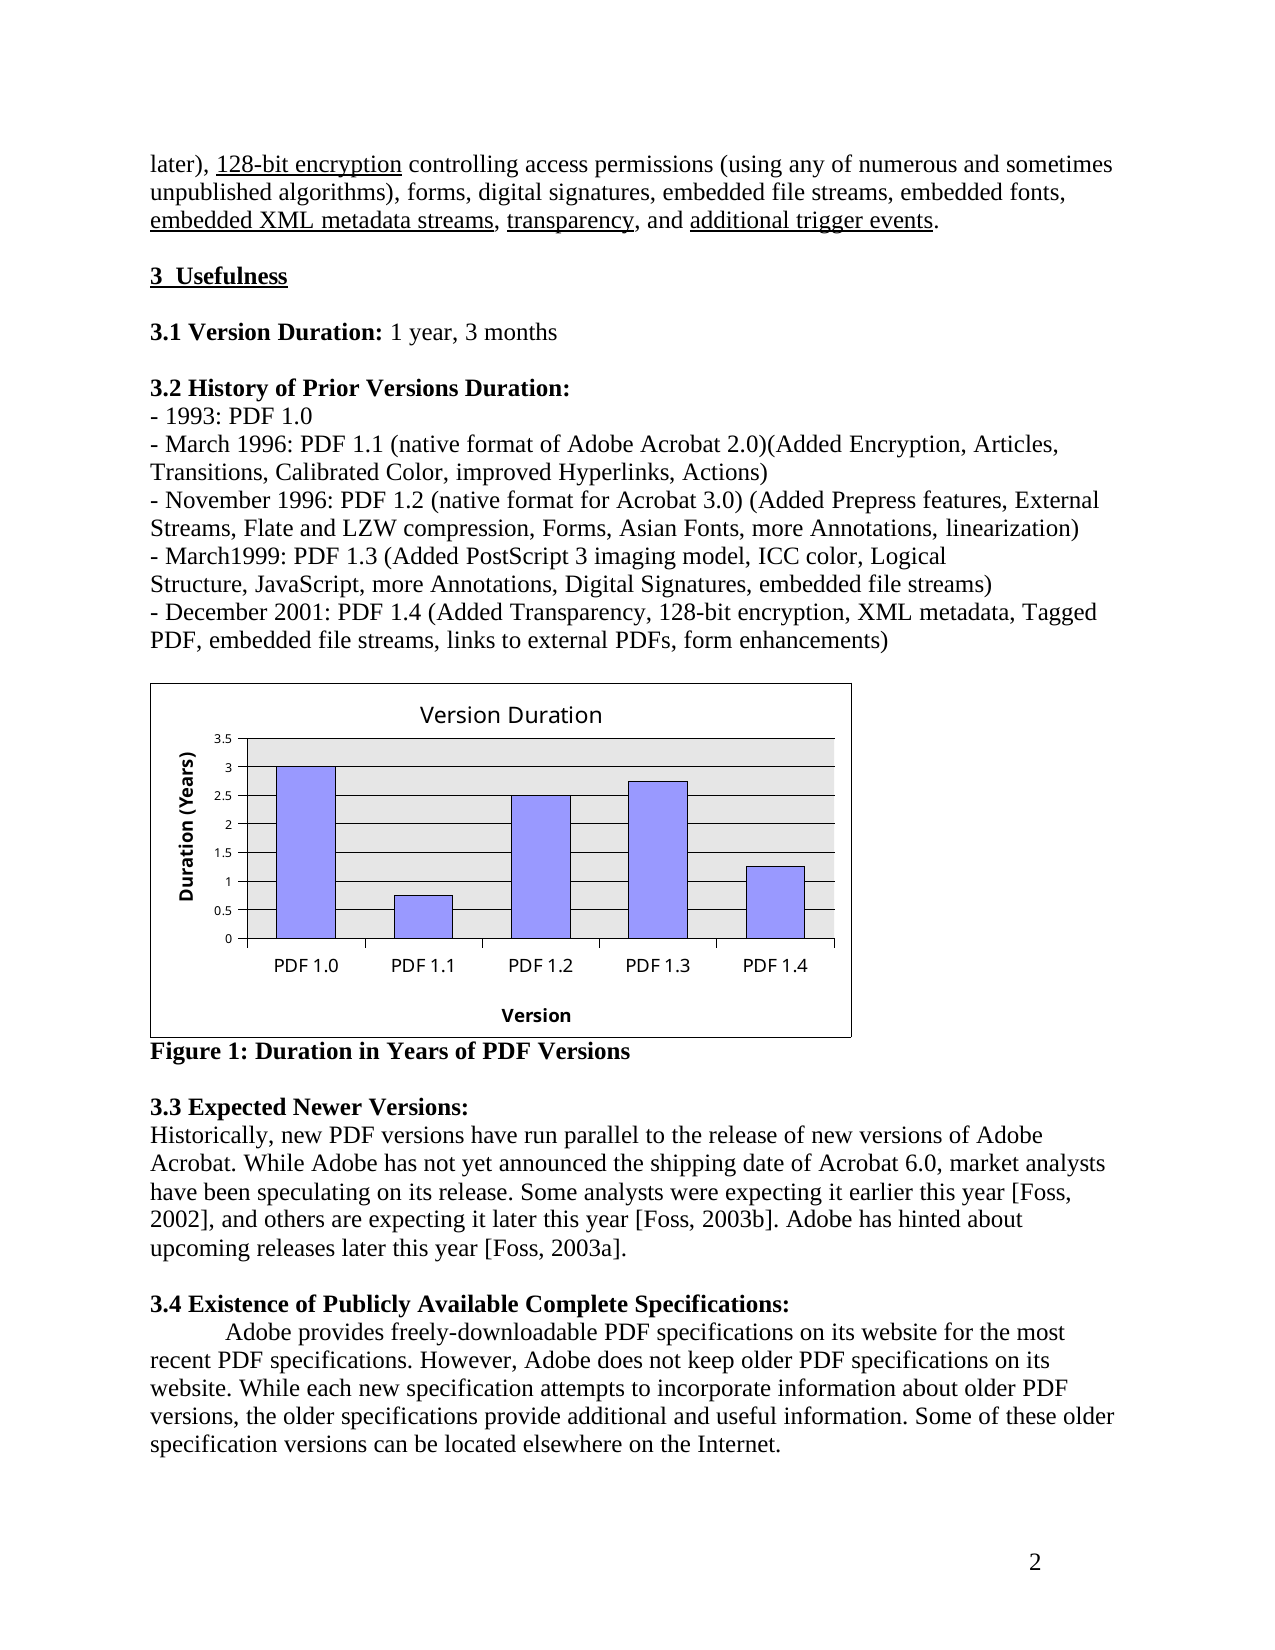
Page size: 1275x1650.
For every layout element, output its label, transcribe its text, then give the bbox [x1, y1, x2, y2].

text - December 2001: PDF 1.4 (Added Transparency, 128-bit encryption, XML metadata, Tagged PDF, embedded file streams, links to external PDFs, form enhancements) [150, 598, 1125, 654]
text Structure, JavaScript, more Annotations, Digital Signatures, embedded file streams) [150, 570, 1125, 598]
text 3.2 History of Prior Versions Duration: [150, 374, 1125, 402]
text - March1999: PDF 1.3 (Added PostScript 3 imaging model, ICC color, Logical [150, 542, 1125, 570]
text - November 1996: PDF 1.2 (native format for Acrobat 3.0) (Added Prepress features, External Streams, Flate and LZW compression, Forms, Asian Fonts, more Annotations, linearization) [150, 486, 1125, 542]
subtitle 3 Usefulness [150, 262, 1125, 290]
text 3.3 Expected Newer Versions: [150, 1093, 1125, 1121]
text Adobe provides freely-downloadable PDF specifications on its website for the most recent PDF specifications. However, Adobe does not keep older PDF specifications on its website. While each new specification attempts to incorporate information about older PDF versions, the older specifications provide additional and useful information. Some of these older specification versions can be located elsewhere on the Internet. [150, 1317, 1125, 1458]
text later), 128-bit encryption controlling access permissions (using any of numerous and sometimes unpublished algorithms), forms, digital signatures, embedded file streams, embedded fonts, embedded XML metadata streams, transparency, and additional trigger events. [150, 150, 1125, 234]
text - 1993: PDF 1.0 [150, 402, 1125, 430]
text 3.1 Version Duration: 1 year, 3 months [150, 318, 1125, 346]
text - March 1996: PDF 1.1 (native format of Adobe Acrobat 2.0)(Added Encryption, Articles, Transitions, Calibrated Color, improved Hyperlinks, Actions) [150, 430, 1125, 486]
text Historically, new PDF versions have run parallel to the release of new versions of Adobe Acrobat. While Adobe has not yet announced the shipping date of Acrobat 6.0, market analysts have been speculating on its release. Some analysts were expecting it earlier this year [Foss, 2002], and others are expecting it later this year [Foss, 2003b]. Adobe has hinted about upcoming releases later this year [Foss, 2003a]. [150, 1121, 1125, 1261]
text Figure 1: Duration in Years of PDF Versions [150, 682, 1125, 1065]
text 3.4 Existence of Publicly Available Complete Specifications: [150, 1289, 1125, 1317]
